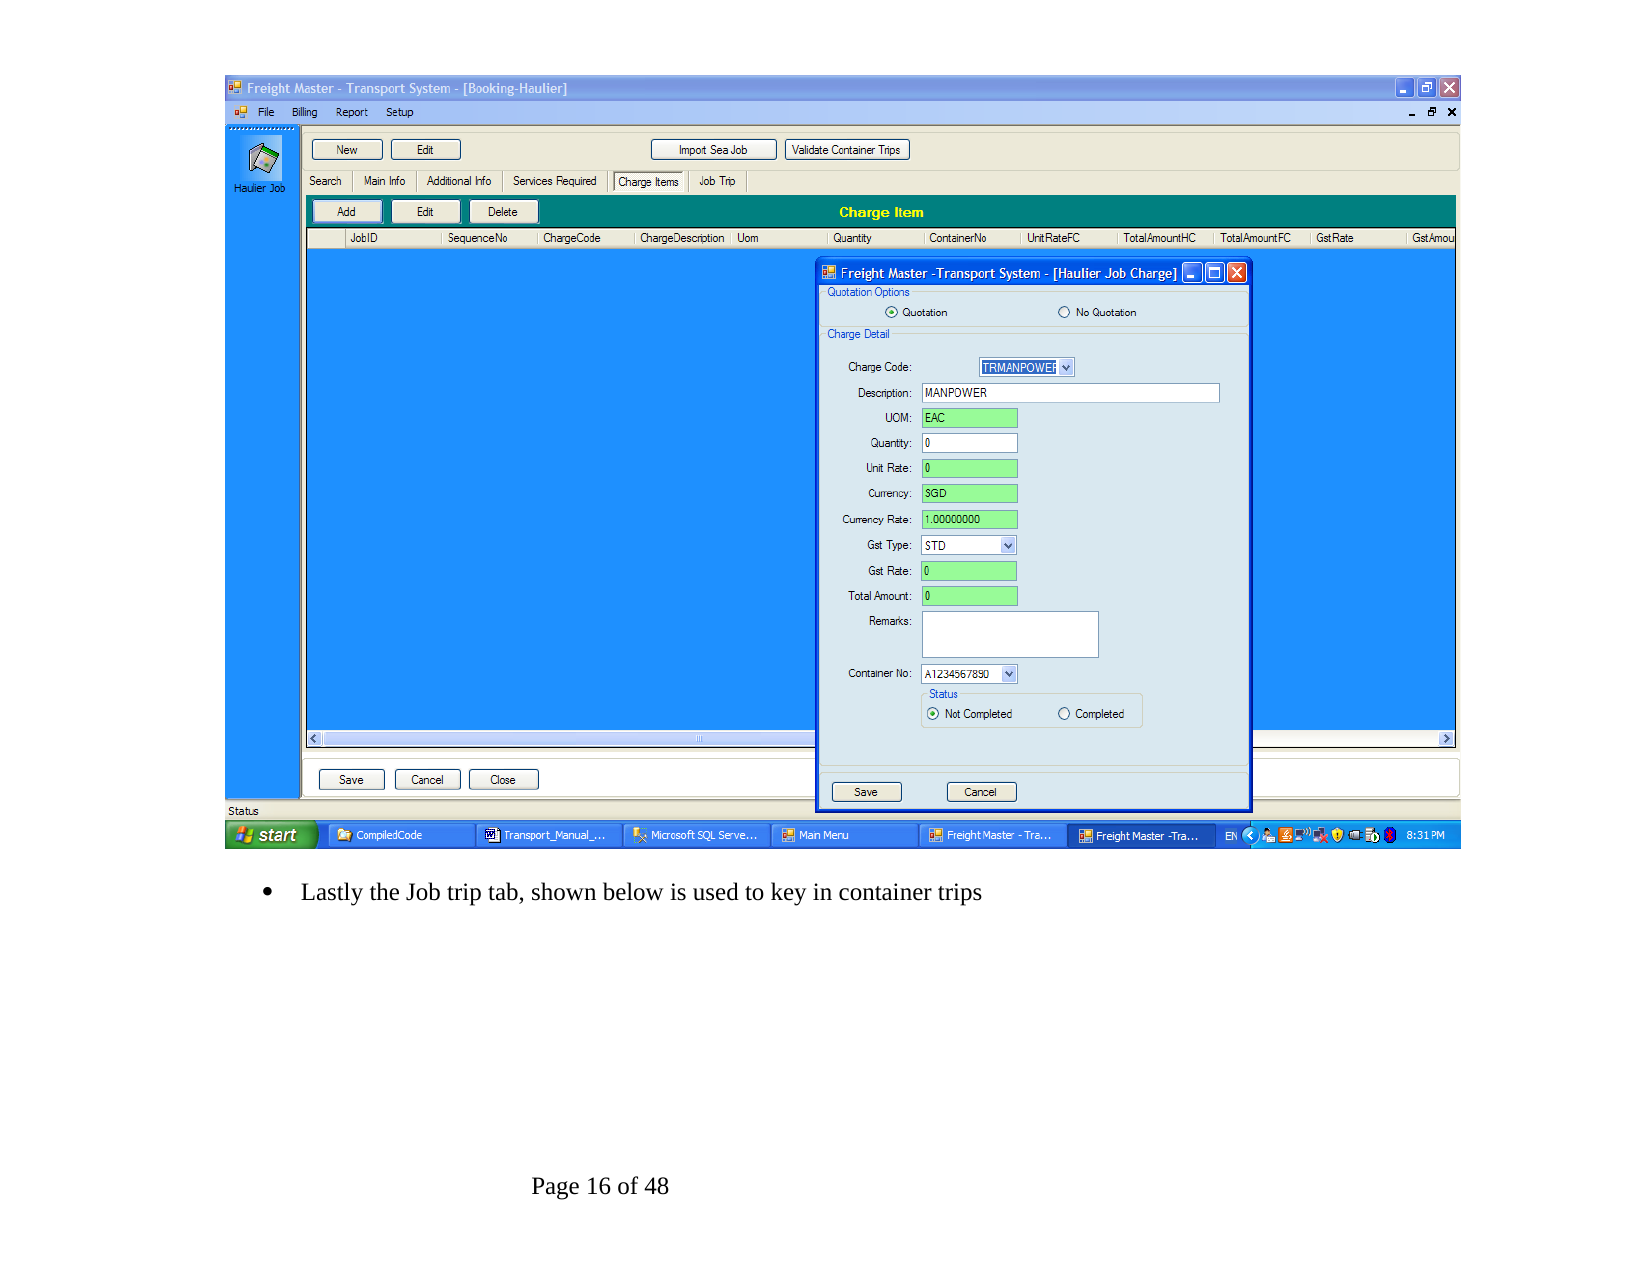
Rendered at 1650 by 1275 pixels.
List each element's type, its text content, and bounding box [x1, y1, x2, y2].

list Lastly the Job trip tab, shown below is used to key in container trips [263, 877, 1500, 906]
picture [225, 75, 1461, 849]
